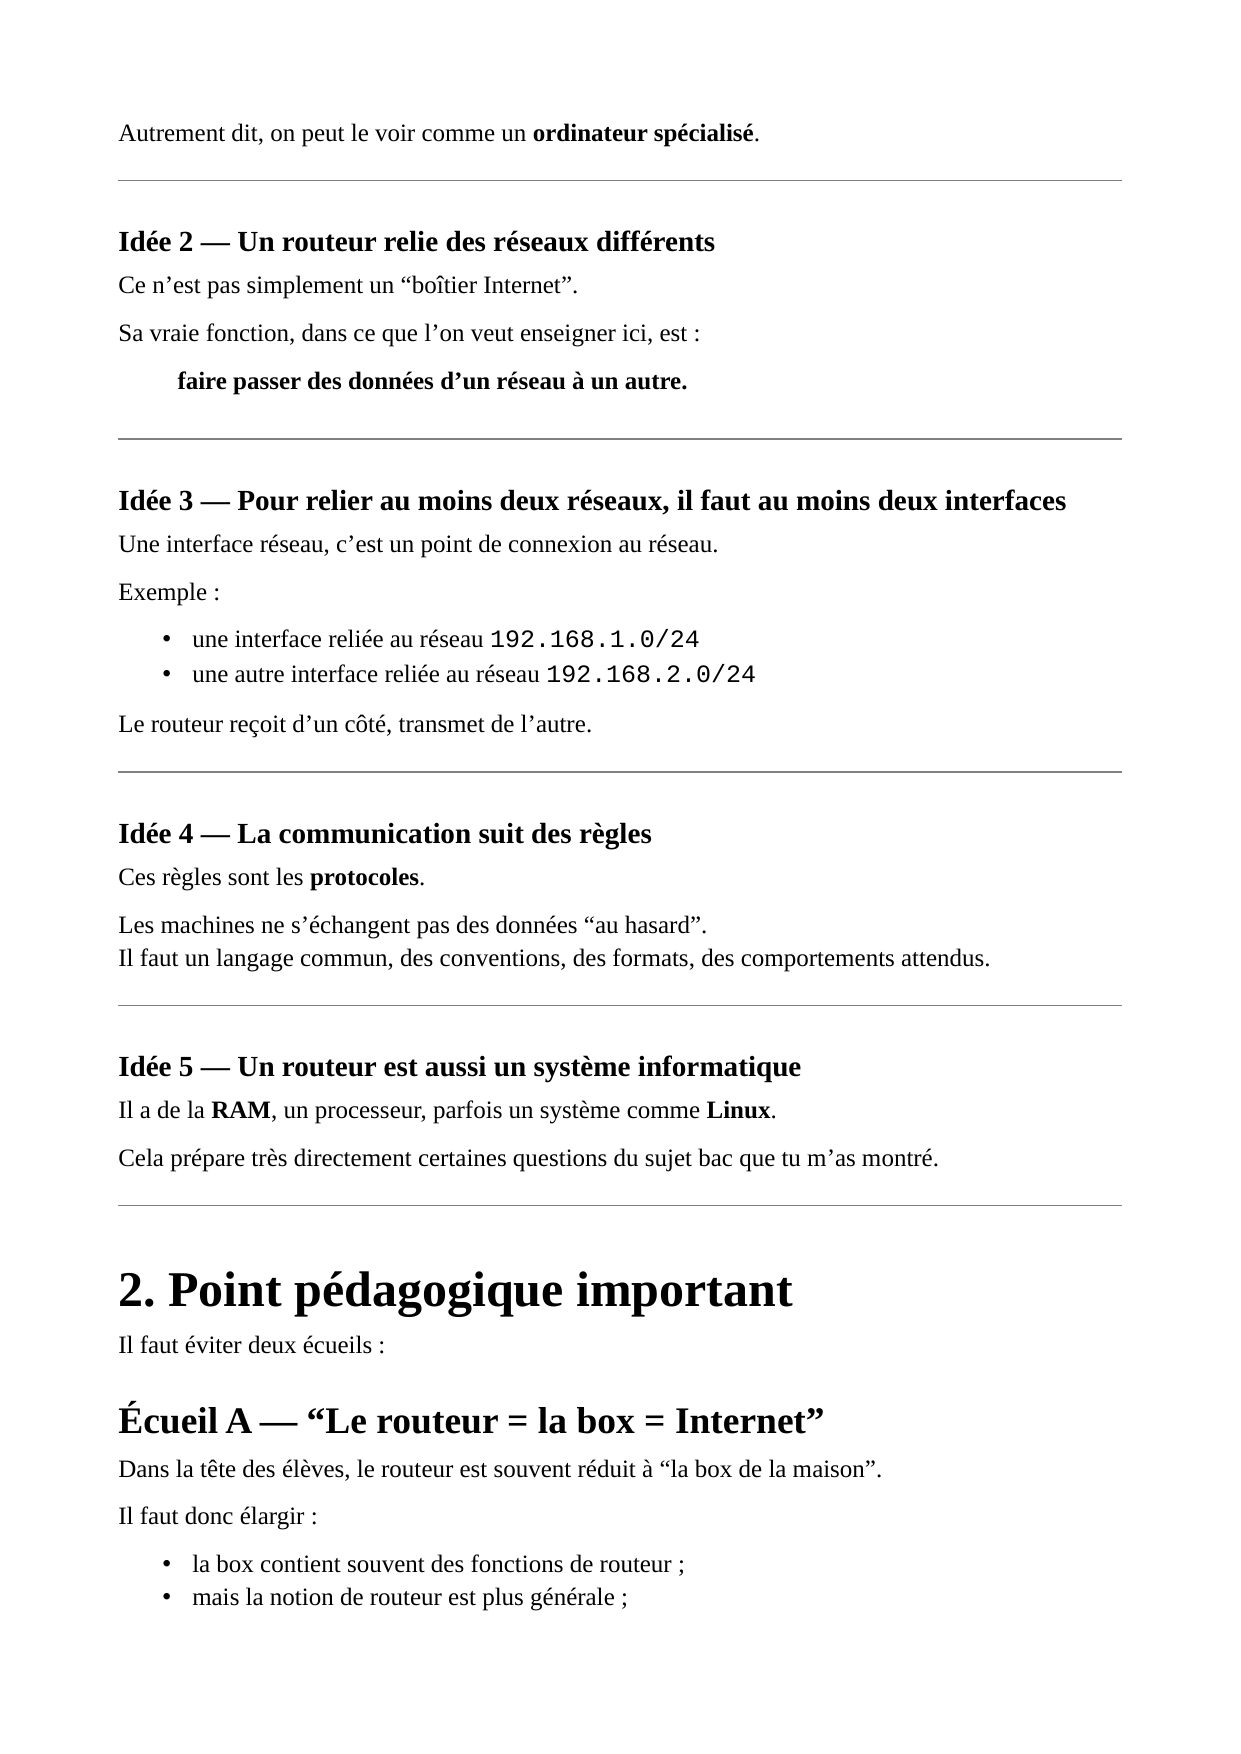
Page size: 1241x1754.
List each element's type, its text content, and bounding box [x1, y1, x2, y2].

list une autre interface reliée au réseau 192.168.2.0/24 [162, 659, 1122, 690]
subtitle 2. Point pédagogique important [118, 1260, 1122, 1317]
text Une interface réseau, c’est un point de connexion au réseau. [118, 529, 1122, 558]
text Il faut éviter deux écueils : [118, 1330, 1122, 1358]
subtitle Écueil A — “Le routeur = la box = Internet” [118, 1398, 1122, 1441]
text Il faut donc élargir : [118, 1501, 1122, 1530]
text Autrement dit, on peut le voir comme un ordinateur spécialisé. [118, 118, 1122, 147]
text faire passer des données d’un réseau à un autre. [177, 366, 1063, 394]
list mais la notion de routeur est plus générale ; [162, 1582, 1122, 1611]
text Cela prépare très directement certaines questions du sujet bac que tu m’as montré. [118, 1143, 1122, 1172]
text Les machines ne s’échangent pas des données “au hasard”. Il faut un langage commun, des conventions, des formats, des comportements attendus. [118, 910, 1122, 971]
text Le routeur reçoit d’un côté, transmet de l’autre. [118, 709, 1122, 738]
subtitle Idée 3 — Pour relier au moins deux réseaux, il faut au moins deux interfaces [118, 483, 1122, 516]
subtitle Idée 2 — Un routeur relie des réseaux différents [118, 224, 1122, 258]
list une interface reliée au réseau 192.168.1.0/24 [162, 624, 1122, 655]
text Dans la tête des élèves, le routeur est souvent réduit à “la box de la maison”. [118, 1454, 1122, 1482]
text Ce n’est pas simplement un “boîtier Internet”. [118, 271, 1122, 299]
list la box contient souvent des fonctions de routeur ; [162, 1549, 1122, 1578]
subtitle Idée 4 — La communication suit des règles [118, 816, 1122, 849]
text Exemple : [118, 577, 1122, 605]
text Sa vraie fonction, dans ce que l’on veut enseigner ici, est : [118, 318, 1122, 347]
subtitle Idée 5 — Un routeur est aussi un système informatique [118, 1049, 1122, 1083]
text Ces règles sont les protocoles. [118, 862, 1122, 891]
text Il a de la RAM, un processeur, parfois un système comme Linux. [118, 1095, 1122, 1124]
